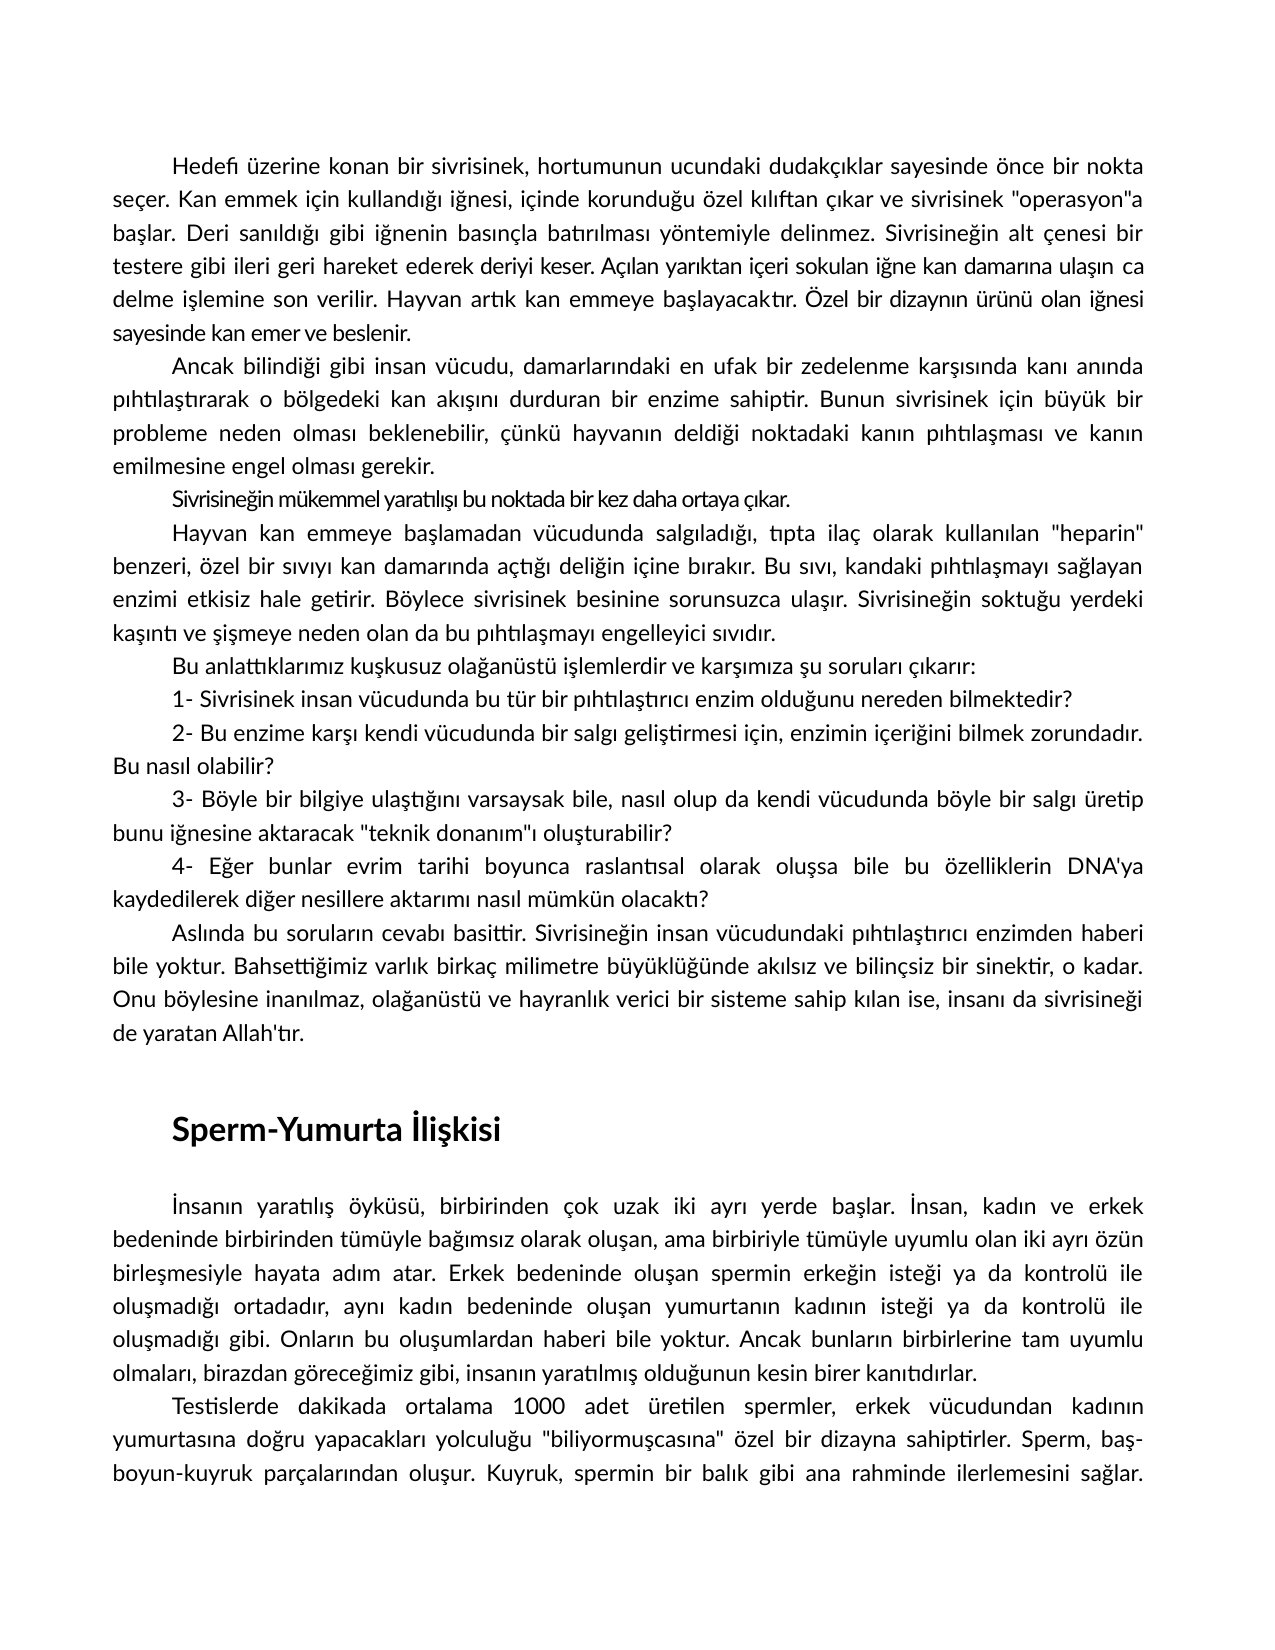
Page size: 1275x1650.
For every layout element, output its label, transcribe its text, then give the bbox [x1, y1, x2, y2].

text Bu anlattıklarımız kuşkusuz olağanüstü işlemlerdir ve karşımıza şu soruları çıkarır: [112, 648, 1145, 681]
text İnsanın yaratılış öyküsü, birbirinden çok uzak iki ayrı yerde başlar. İnsan, kadın ve erkek bedeninde birbirinden tümüyle bağımsız olarak oluşan, ama birbiriyle tümüyle uyumlu olan iki ayrı özün birleşmesiyle hayata adım atar. Erkek bedeninde oluşan spermin erkeğin isteği ya da kontrolü ile oluşmadığı ortadadır, aynı kadın bedeninde oluşan yumurtanın kadının isteği ya da kontrolü ile oluşmadığı gibi. Onların bu oluşumlardan haberi bile yoktur. Ancak bunların birbirlerine tam uyumlu olmaları, birazdan göreceğimiz gibi, insanın yaratılmış olduğunun kesin birer kanıtıdırlar. [112, 1188, 1145, 1388]
text 2- Bu enzime karşı kendi vücudunda bir salgı geliştirmesi için, enzimin içeriğini bilmek zorundadır. Bu nasıl olabilir? [112, 714, 1145, 781]
text Hedefi üzerine konan bir sivrisinek, hortumunun ucundaki dudakçıklar sayesinde önce bir nokta seçer. Kan emmek için kullandığı iğnesi, içinde korunduğu özel kılıftan çıkar ve sivrisinek "operasyon"a başlar. Deri sanıldığı gibi iğnenin basınçla batırılması yöntemiyle delinmez. Sivrisineğin alt çenesi bir testere gibi ileri geri hareket ederek deriyi keser. Açılan yarıktan içeri sokulan iğne kan damarına ulaşın ca delme işlemine son verilir. Hayvan artık kan emmeye başlayacaktır. Özel bir dizaynın ürünü olan iğnesi sayesinde kan emer ve beslenir. [112, 148, 1145, 348]
text 4- Eğer bunlar evrim tarihi boyunca raslantısal olarak oluşsa bile bu özelliklerin DNA'ya kaydedilerek diğer nesillere aktarımı nasıl mümkün olacaktı? [112, 848, 1145, 914]
text Aslında bu soruların cevabı basittir. Sivrisineğin insan vücudundaki pıhtılaştırıcı enzimden haberi bile yoktur. Bahsettiğimiz varlık birkaç milimetre büyüklüğünde akılsız ve bilinçsiz bir sinektir, o kadar. Onu böylesine inanılmaz, olağanüstü ve hayranlık verici bir sisteme sahip kılan ise, insanı da sivrisineği de yaratan Allah'tır. [112, 914, 1145, 1048]
text Hayvan kan emmeye başlamadan vücudunda salgıladığı, tıpta ilaç olarak kullanılan "heparin" benzeri, özel bir sıvıyı kan damarında açtığı deliğin içine bırakır. Bu sıvı, kandaki pıhtılaşmayı sağlayan enzimi etkisiz hale getirir. Böylece sivrisinek besinine sorunsuzca ulaşır. Sivrisineğin soktuğu yerdeki kaşıntı ve şişmeye neden olan da bu pıhtılaşmayı engelleyici sıvıdır. [112, 514, 1145, 648]
text 3- Böyle bir bilgiye ulaştığını varsaysak bile, nasıl olup da kendi vücudunda böyle bir salgı üretip bunu iğnesine aktaracak "teknik donanım"ı oluşturabilir? [112, 781, 1145, 848]
text Sivrisineğin mükemmel yaratılışı bu noktada bir kez daha ortaya çıkar. [112, 481, 1145, 514]
text Testislerde dakikada ortalama 1000 adet üretilen spermler, erkek vücudundan kadının yumurtasına doğru yapacakları yolculuğu "biliyormuşcasına" özel bir dizayna sahiptirler. Sperm, baş-boyun-kuyruk parçalarından oluşur. Kuyruk, spermin bir balık gibi ana rahminde ilerlemesini sağlar. [112, 1388, 1145, 1488]
text 1- Sivrisinek insan vücudunda bu tür bir pıhtılaştırıcı enzim olduğunu nereden bilmektedir? [112, 681, 1145, 714]
text Ancak bilindiği gibi insan vücudu, damarlarındaki en ufak bir zedelenme karşısında kanı anında pıhtılaştırarak o bölgedeki kan akışını durduran bir enzime sahiptir. Bunun sivrisinek için büyük bir probleme neden olması beklenebilir, çünkü hayvanın deldiği noktadaki kanın pıhtılaşması ve kanın emilmesine engel olması gerekir. [112, 348, 1145, 481]
subtitle Sperm-Yumurta İlişkisi [112, 1114, 1145, 1148]
